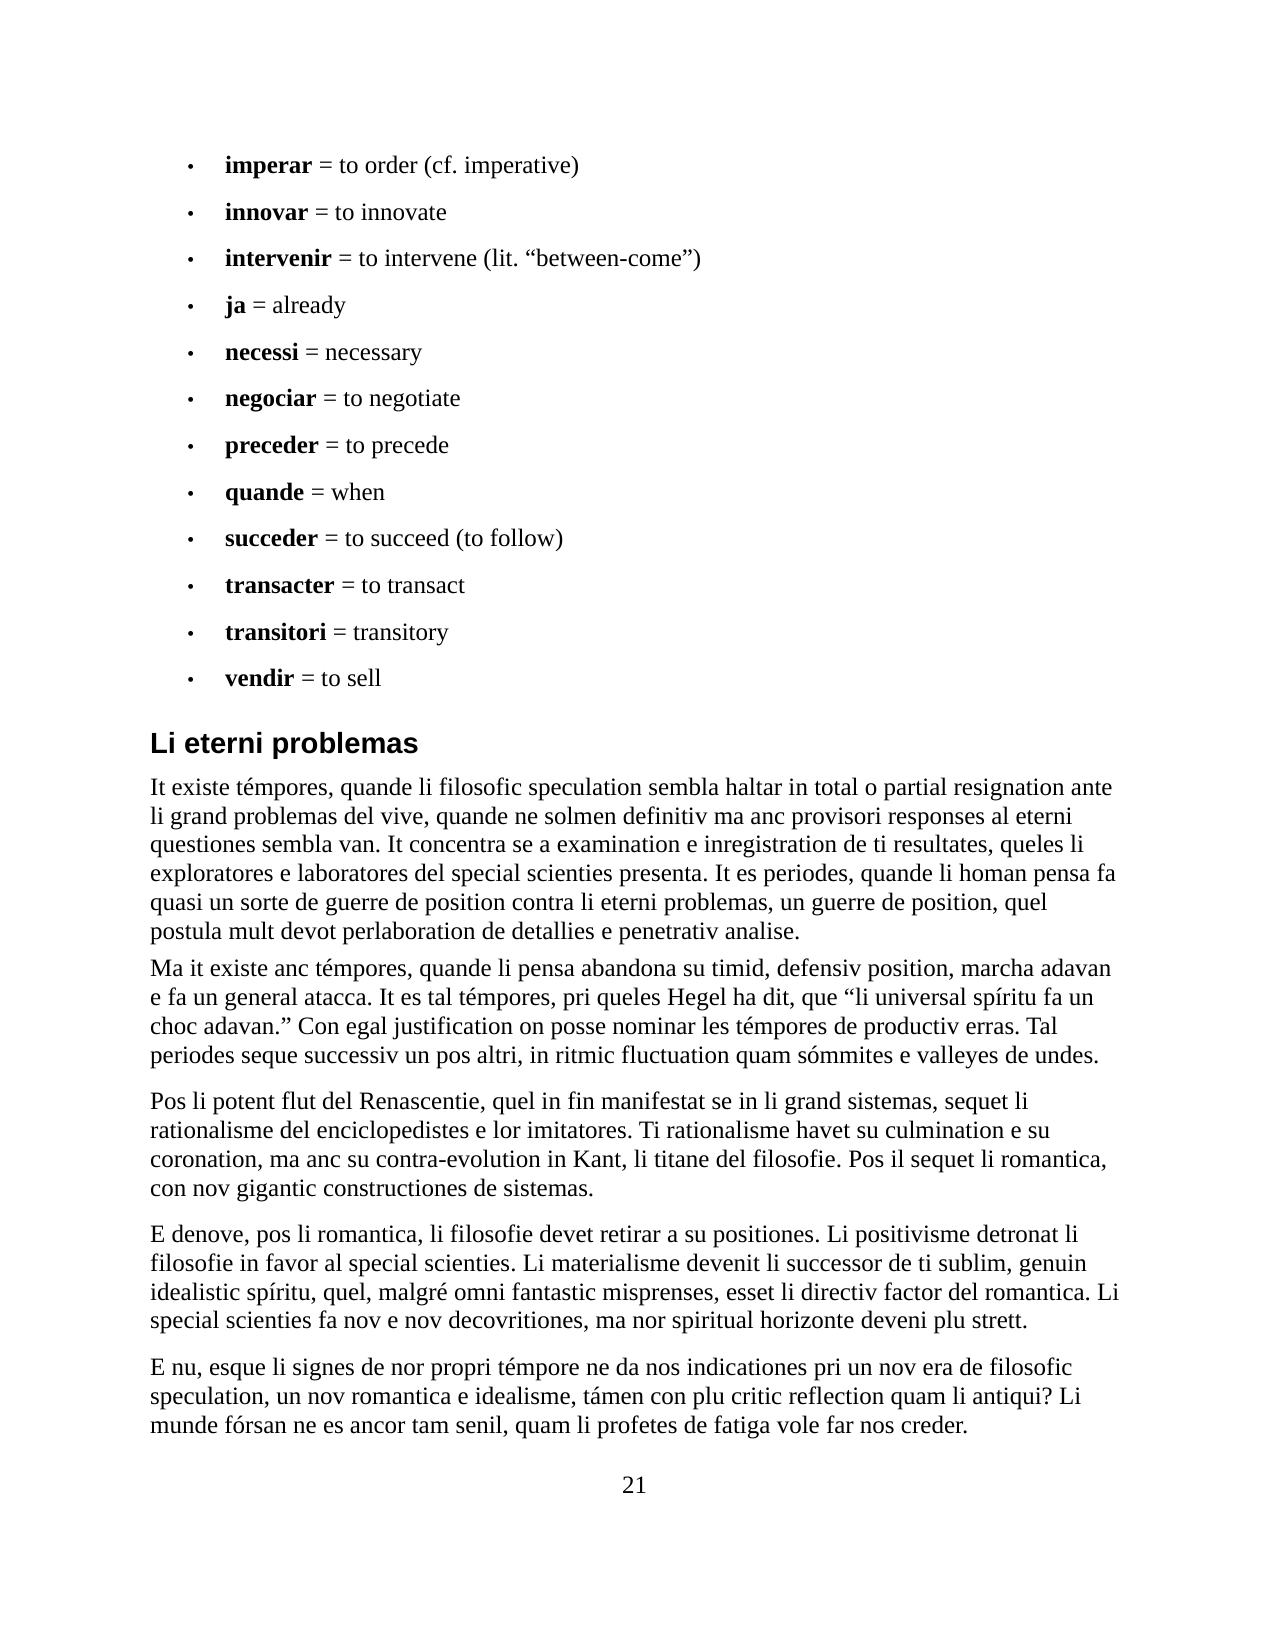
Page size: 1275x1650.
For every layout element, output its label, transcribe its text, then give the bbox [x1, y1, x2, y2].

text It existe témpores, quande li filosofic speculation sembla haltar in total o partial resignation ante li grand problemas del vive, quande ne solmen definitiv ma anc provisori responses al eterni questiones sembla van. It concentra se a examination e inregistration de ti resultates, queles li exploratores e laboratores del special scienties presenta. It es periodes, quande li homan pensa fa quasi un sorte de guerre de position contra li eterni problemas, un guerre de position, quel postula mult devot perlaboration de detallies e penetrativ analise. [150, 772, 1125, 944]
text E nu, esque li signes de nor propri témpore ne da nos indicationes pri un nov era de filosofic speculation, un nov romantica e idealisme, támen con plu critic reflection quam li antiqui? Li munde fórsan ne es ancor tam senil, quam li profetes de fatiga vole far nos creder. [150, 1352, 1125, 1438]
list negociar = to negotiate [187, 383, 1125, 412]
list ja = already [187, 290, 1125, 319]
list innovar = to innovate [187, 197, 1125, 225]
list intervenir = to intervene (lit. “between-come”) [187, 243, 1125, 272]
subtitle Li eterni problemas [150, 726, 1125, 759]
list transitori = transitory [187, 617, 1125, 645]
list transacter = to transact [187, 570, 1125, 599]
list imperar = to order (cf. imperative) [187, 150, 1125, 179]
list quande = when [187, 477, 1125, 505]
list vendir = to sell [187, 663, 1125, 692]
list necessi = necessary [187, 337, 1125, 365]
text E denove, pos li romantica, li filosofie devet retirar a su positiones. Li positivisme detronat li filosofie in favor al special scienties. Li materialisme devenit li successor de ti sublim, genuin idealistic spíritu, quel, malgré omni fantastic misprenses, esset li directiv factor del romantica. Li special scienties fa nov e nov decovritiones, ma nor spiritual horizonte deveni plu strett. [150, 1219, 1125, 1334]
list succeder = to succeed (to follow) [187, 523, 1125, 552]
text Pos li potent flut del Renascentie, quel in fin manifestat se in li grand sistemas, sequet li rationalisme del enciclopedistes e lor imitatores. Ti rationalisme havet su culmination e su coronation, ma anc su contra-evolution in Kant, li titane del filosofie. Pos il sequet li romantica, con nov gigantic constructiones de sistemas. [150, 1086, 1125, 1201]
list preceder = to precede [187, 430, 1125, 459]
text Ma it existe anc témpores, quande li pensa abandona su timid, defensiv position, marcha adavan e fa un general atacca. It es tal témpores, pri queles Hegel ha dit, que “li universal spíritu fa un choc adavan.” Con egal justification on posse nominar les témpores de productiv erras. Tal periodes seque successiv un pos altri, in ritmic fluctuation quam sómmites e valleyes de undes. [150, 953, 1125, 1068]
